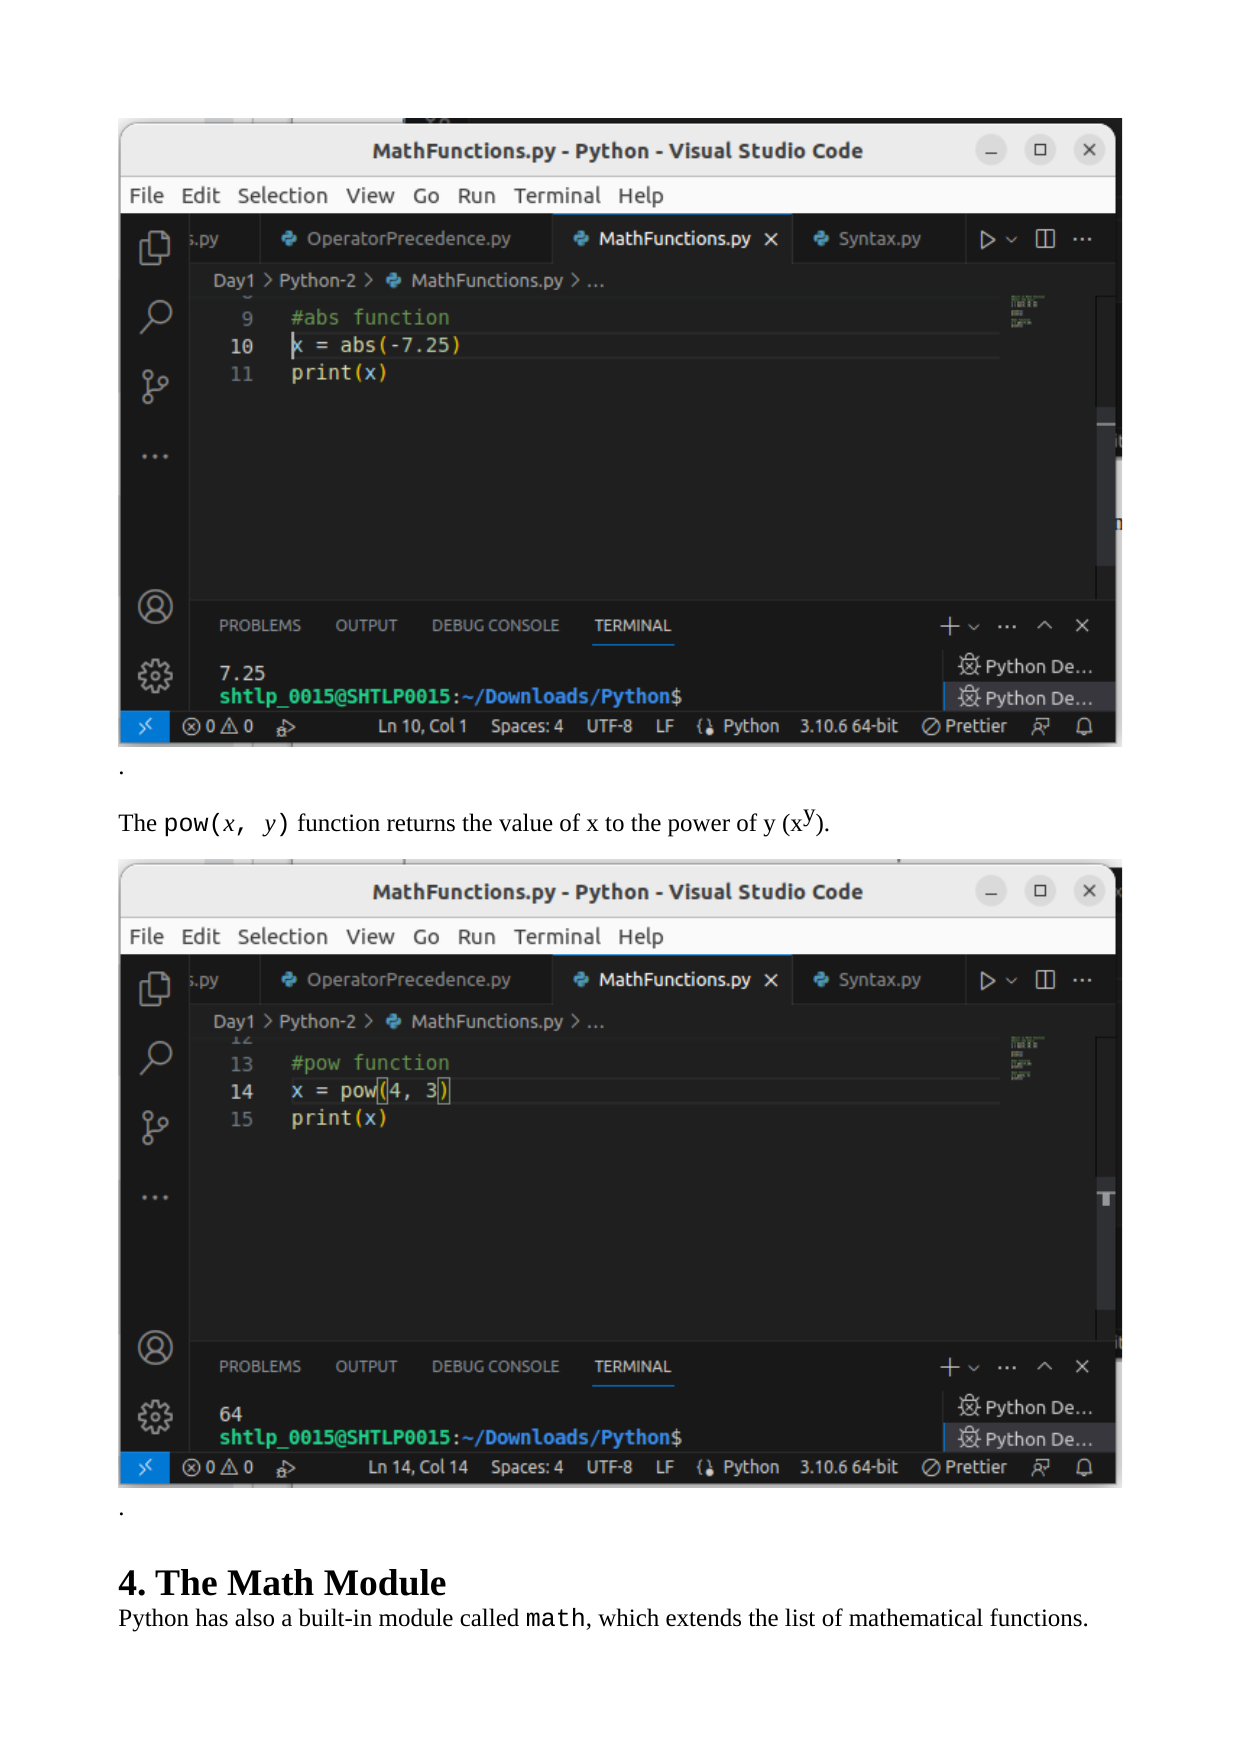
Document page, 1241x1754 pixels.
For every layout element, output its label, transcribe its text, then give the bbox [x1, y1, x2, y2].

text . [118, 747, 1122, 779]
text . [118, 1488, 1122, 1521]
text Python has also a built-in module called math, which extends the list of mathematical functions. [118, 1603, 1122, 1634]
text The pow(x, y) function returns the value of x to the power of y (xy). [118, 798, 1122, 839]
subtitle 4. The Math Module [118, 1560, 1122, 1603]
